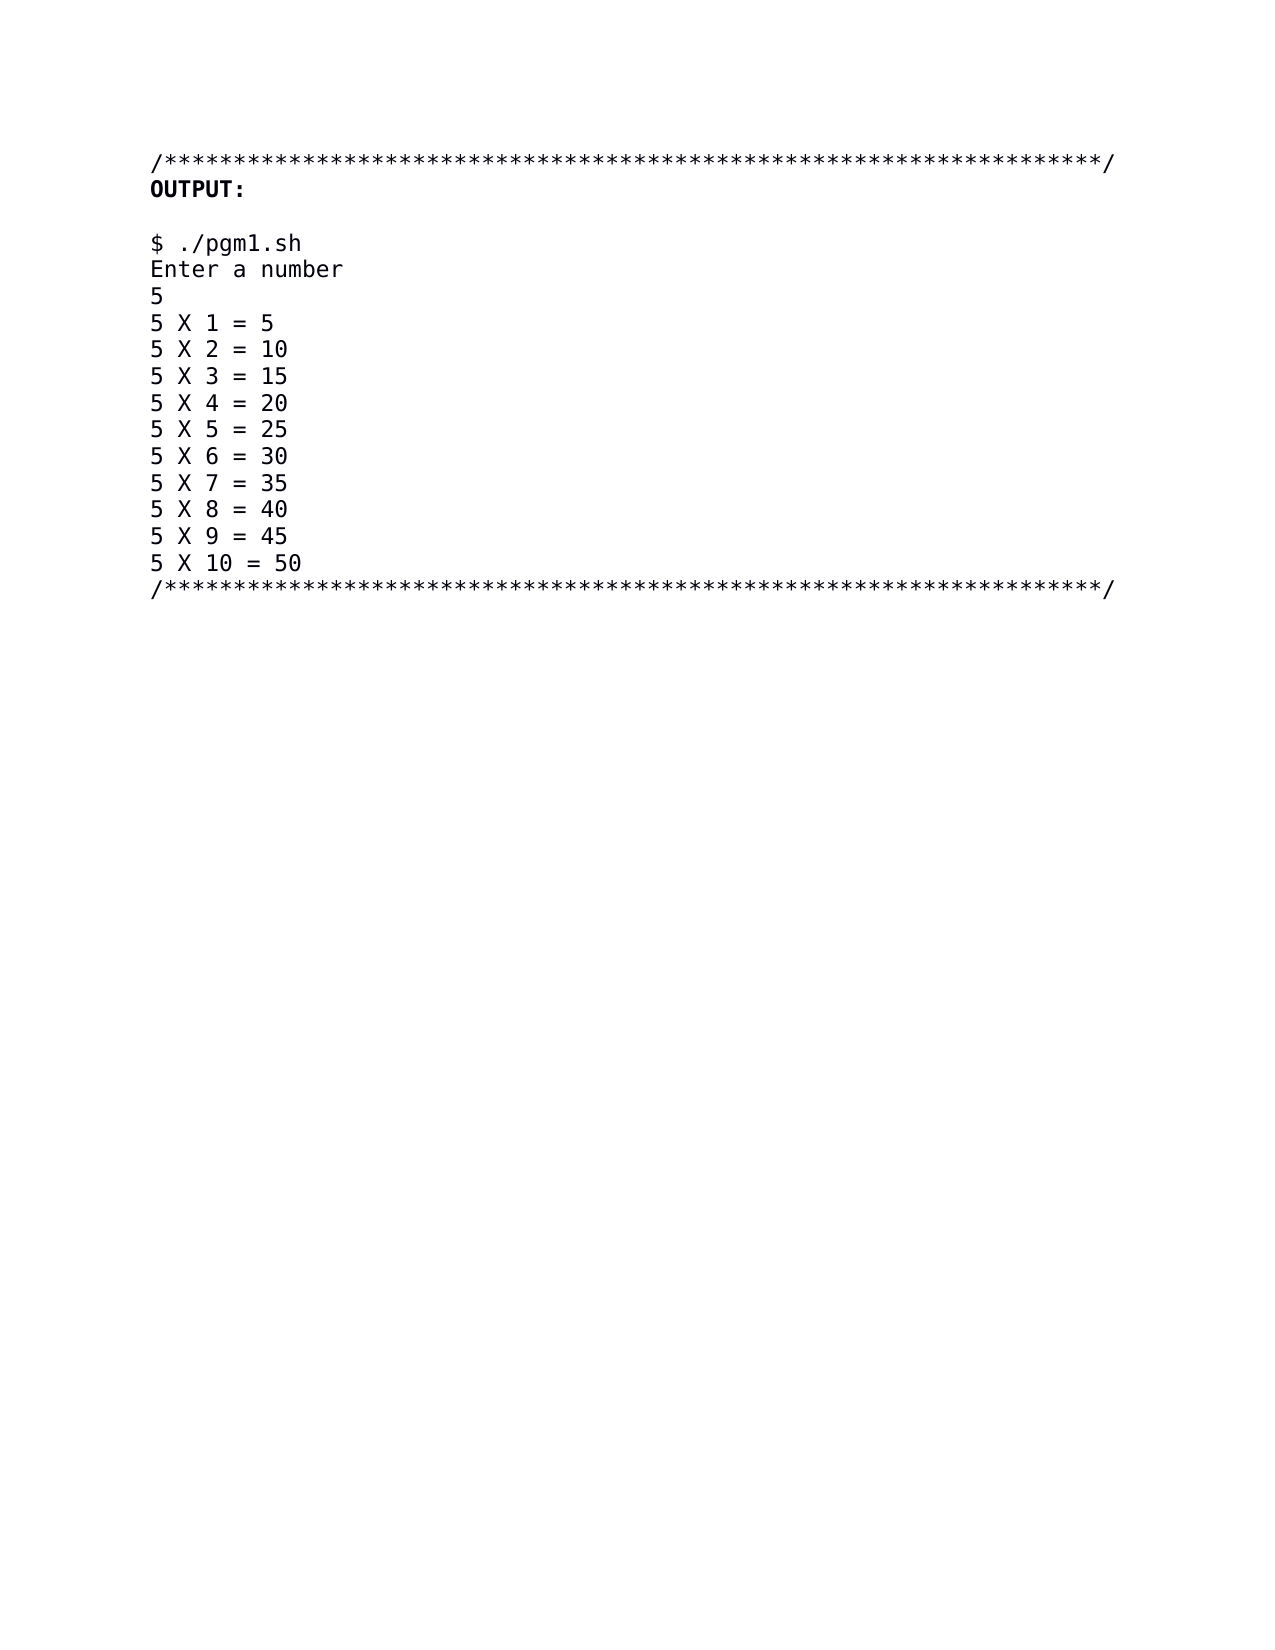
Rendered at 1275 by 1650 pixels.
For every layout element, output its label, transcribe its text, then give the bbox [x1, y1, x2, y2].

text 5 X 10 = 50 [150, 550, 1125, 577]
text 5 [150, 283, 1125, 310]
text /********************************************************************/ [150, 577, 1125, 603]
text 5 X 8 = 40 [150, 497, 1125, 523]
text 5 X 5 = 25 [150, 417, 1125, 443]
text 5 X 7 = 35 [150, 470, 1125, 497]
text 5 X 9 = 45 [150, 523, 1125, 550]
text OUTPUT: [150, 177, 1125, 203]
text 5 X 6 = 30 [150, 443, 1125, 470]
text 5 X 4 = 20 [150, 390, 1125, 417]
text Enter a number [150, 257, 1125, 283]
text /********************************************************************/ [150, 150, 1125, 177]
text $ ./pgm1.sh [150, 230, 1125, 257]
text 5 X 1 = 5 [150, 310, 1125, 337]
text 5 X 2 = 10 [150, 337, 1125, 363]
text 5 X 3 = 15 [150, 363, 1125, 390]
